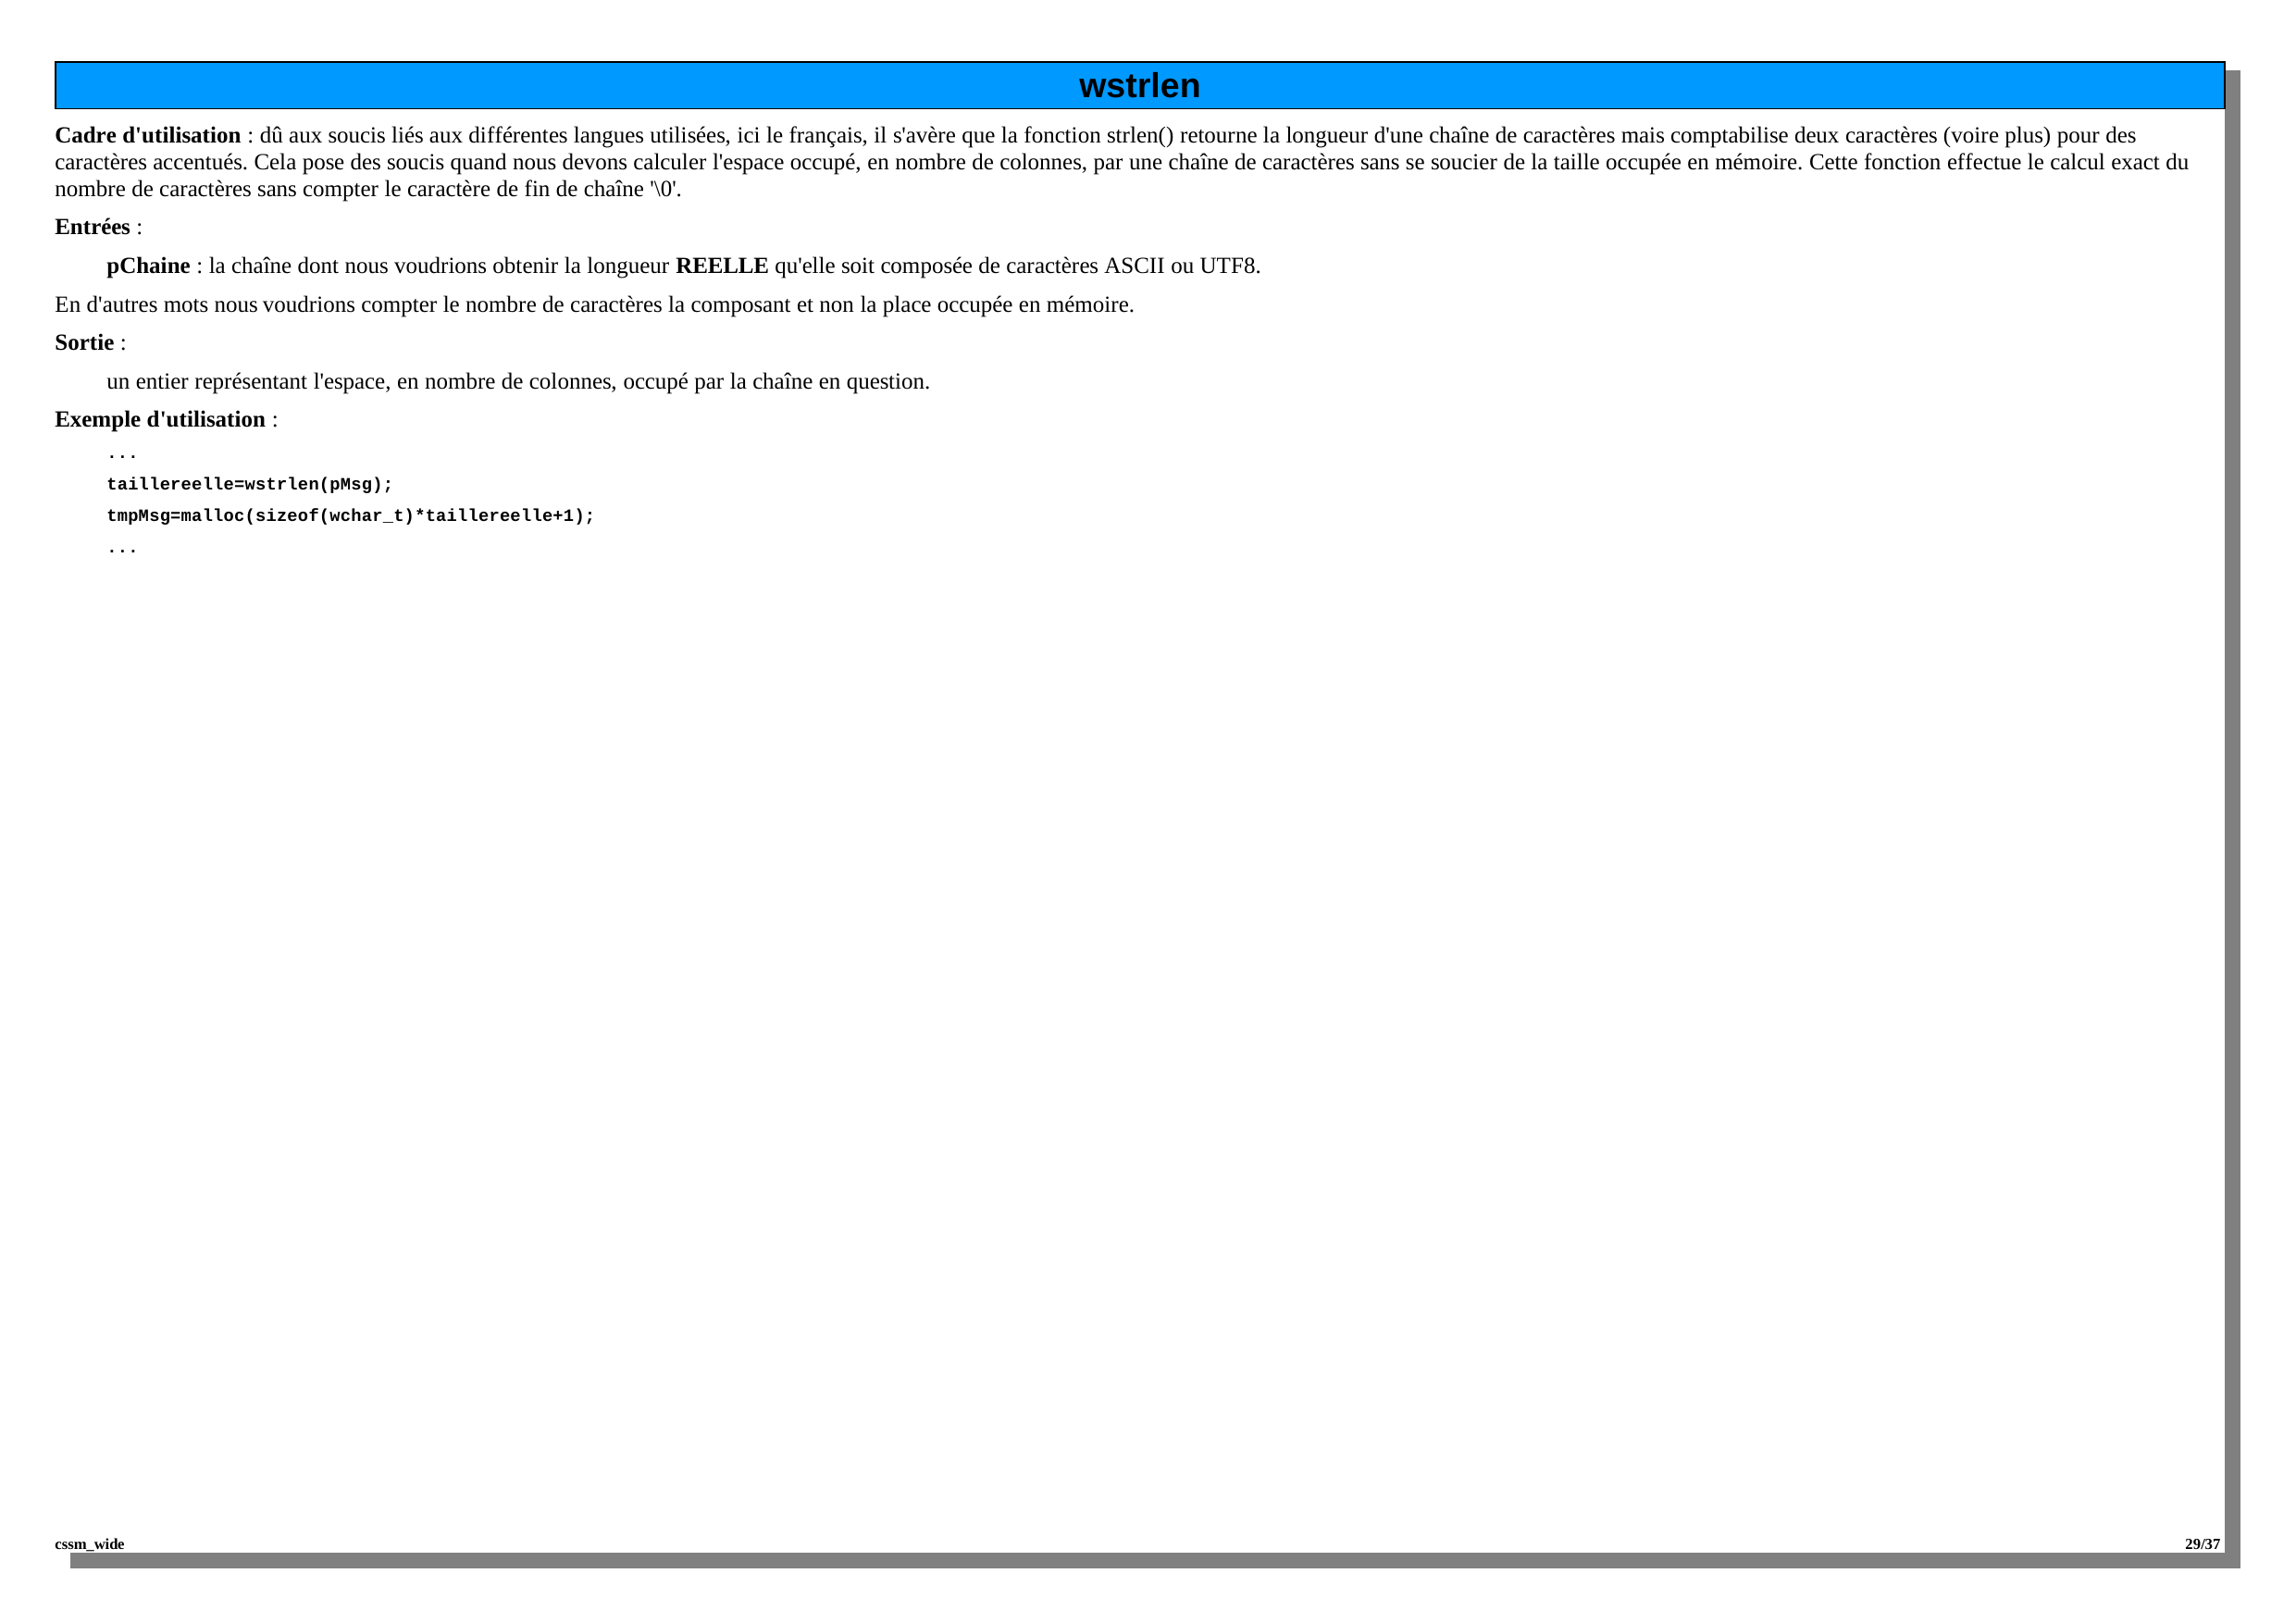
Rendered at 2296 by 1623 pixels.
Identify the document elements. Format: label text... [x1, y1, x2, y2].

text ... [55, 539, 2225, 558]
text En d'autres mots nous voudrions compter le nombre de caractères la composant et non la place occupée en mémoire. [55, 290, 2225, 317]
text un entier représentant l'espace, en nombre de colonnes, occupé par la chaîne en question. [55, 367, 2225, 394]
text tmpMsg=malloc(sizeof(wchar_t)*taillereelle+1); [55, 507, 2225, 527]
text taillereelle=wstrlen(pMsg); [55, 476, 2225, 495]
text Entrées : [55, 213, 2225, 240]
subtitle wstrlen [56, 63, 2224, 108]
text ... [55, 444, 2225, 464]
text Cadre d'utilisation : dû aux soucis liés aux différentes langues utilisées, ici le français, il s'avère que la fonction strlen() retourne la longueur d'une chaîne de caractères mais comptabilise deux caractères (voire plus) pour des caractères accentués. Cela pose des soucis quand nous devons calculer l'espace occupé, en nombre de colonnes, par une chaîne de caractères sans se soucier de la taille occupée en mémoire. Cette fonction effectue le calcul exact du nombre de caractères sans compter le caractère de fin de chaîne '\0'. [55, 121, 2225, 202]
text pChaine : la chaîne dont nous voudrions obtenir la longueur REELLE qu'elle soit composée de caractères ASCII ou UTF8. [55, 252, 2225, 279]
text Exemple d'utilisation : [55, 405, 2225, 432]
text Sortie : [55, 328, 2225, 355]
